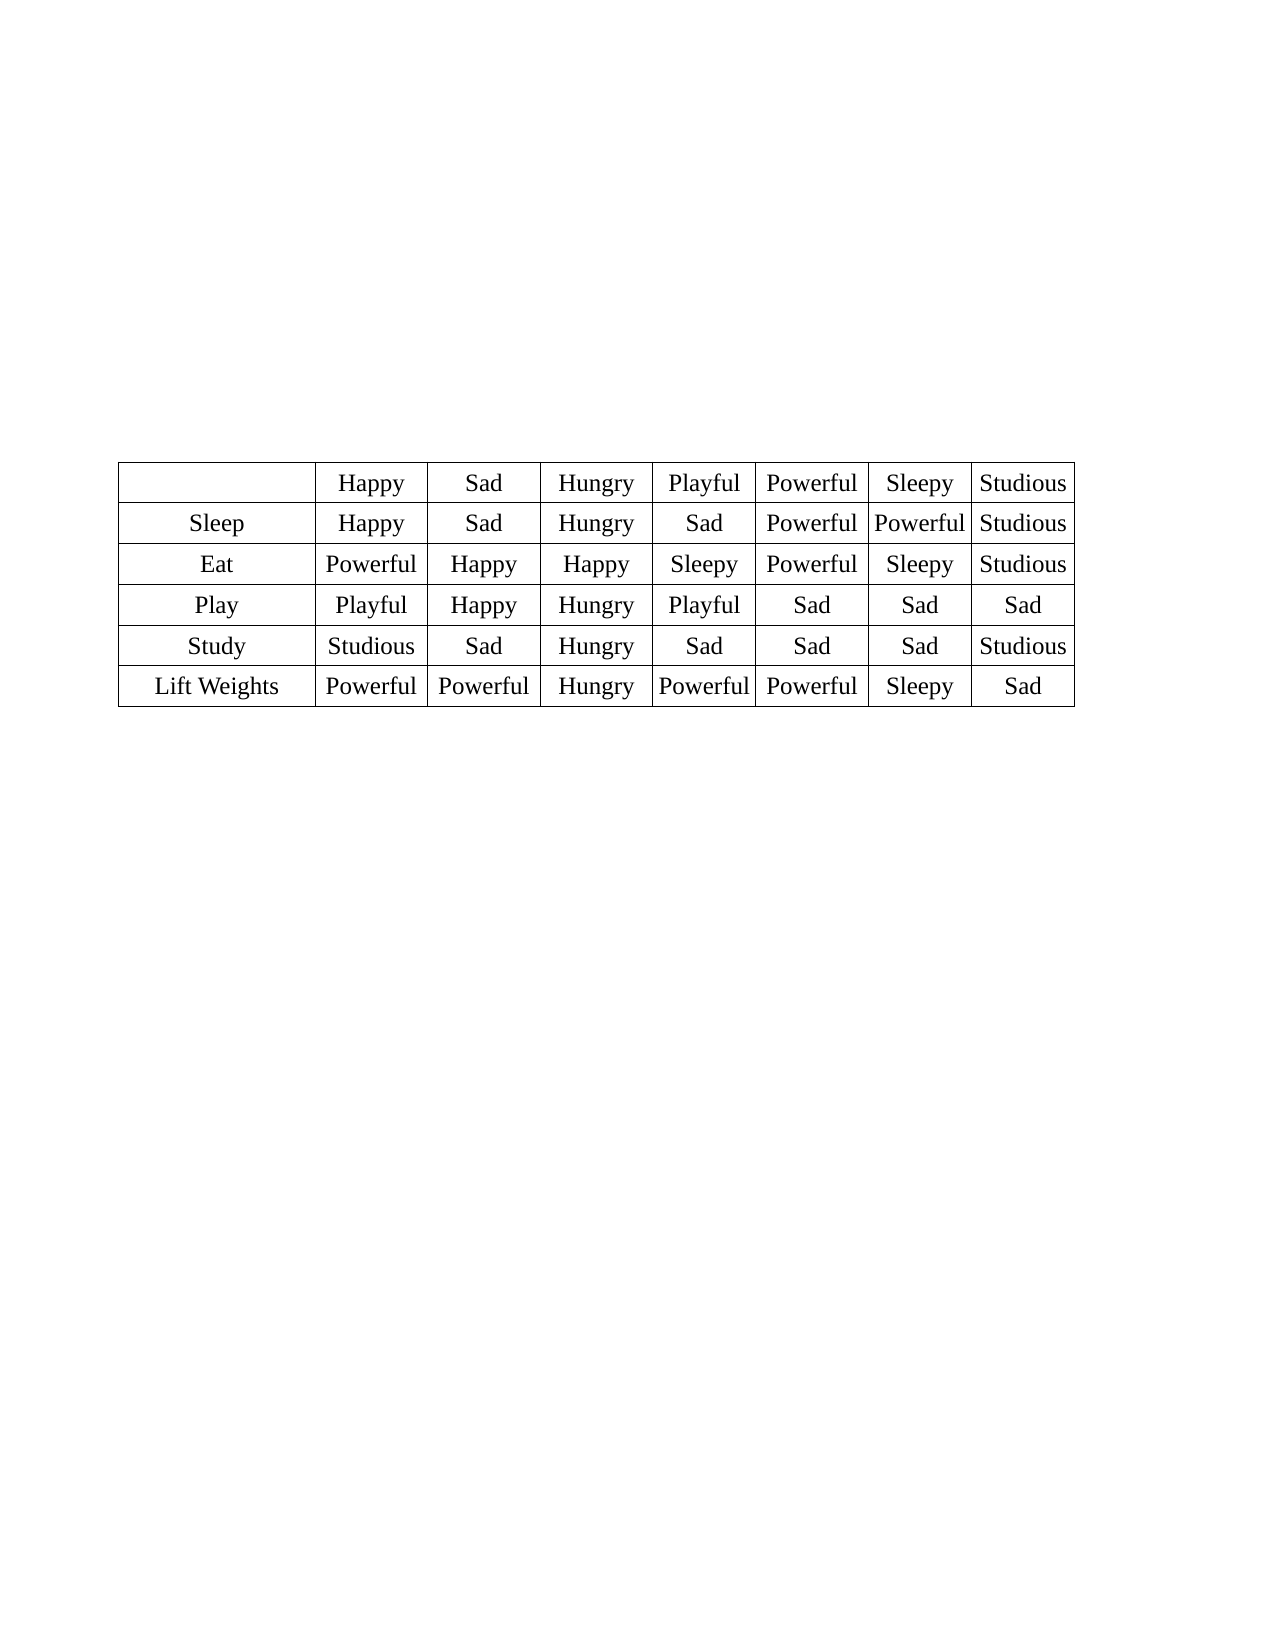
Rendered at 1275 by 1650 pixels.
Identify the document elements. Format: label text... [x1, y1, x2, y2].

table_cell Sad [428, 503, 540, 543]
table_cell Hungry [541, 666, 652, 706]
table_cell Studious [972, 626, 1074, 665]
table_cell Sad [869, 585, 971, 624]
table_header Powerful [756, 463, 868, 502]
table_cell Sleep [119, 503, 315, 543]
table_cell Powerful [428, 666, 540, 706]
table_cell Sleepy [653, 544, 755, 584]
table_header Playful [653, 463, 755, 502]
table_header Sleepy [869, 463, 971, 502]
table_cell Studious [972, 544, 1074, 584]
table_cell Happy [428, 585, 540, 624]
table_cell Powerful [316, 544, 427, 584]
table_cell Eat [119, 544, 315, 584]
table_cell Powerful [869, 503, 971, 543]
table_header [119, 463, 315, 502]
table_cell Sad [428, 626, 540, 665]
table_cell Play [119, 585, 315, 624]
table_cell Hungry [541, 585, 652, 624]
table_cell Sad [653, 503, 755, 543]
table_cell Powerful [653, 666, 755, 706]
table_cell Studious [316, 626, 427, 665]
table_cell Happy [316, 503, 427, 543]
table_cell Playful [653, 585, 755, 624]
table_header Hungry [541, 463, 652, 502]
table_cell Powerful [756, 503, 868, 543]
table_cell Sleepy [869, 544, 971, 584]
table_cell Sleepy [869, 666, 971, 706]
table_cell Sad [972, 666, 1074, 706]
table_cell Hungry [541, 626, 652, 665]
table_cell Hungry [541, 503, 652, 543]
table_cell Studious [972, 503, 1074, 543]
table_cell Lift Weights [119, 666, 315, 706]
table_cell Powerful [316, 666, 427, 706]
table_cell Powerful [756, 666, 868, 706]
table_cell Sad [756, 585, 868, 624]
table_cell Happy [428, 544, 540, 584]
table_header Sad [428, 463, 540, 502]
table_cell Sad [653, 626, 755, 665]
table_cell Powerful [756, 544, 868, 584]
table_cell Sad [869, 626, 971, 665]
table_cell Happy [541, 544, 652, 584]
table_header Happy [316, 463, 427, 502]
table_header Studious [972, 463, 1074, 502]
table_cell Study [119, 626, 315, 665]
table_cell Sad [972, 585, 1074, 624]
table_cell Playful [316, 585, 427, 624]
table_cell Sad [756, 626, 868, 665]
